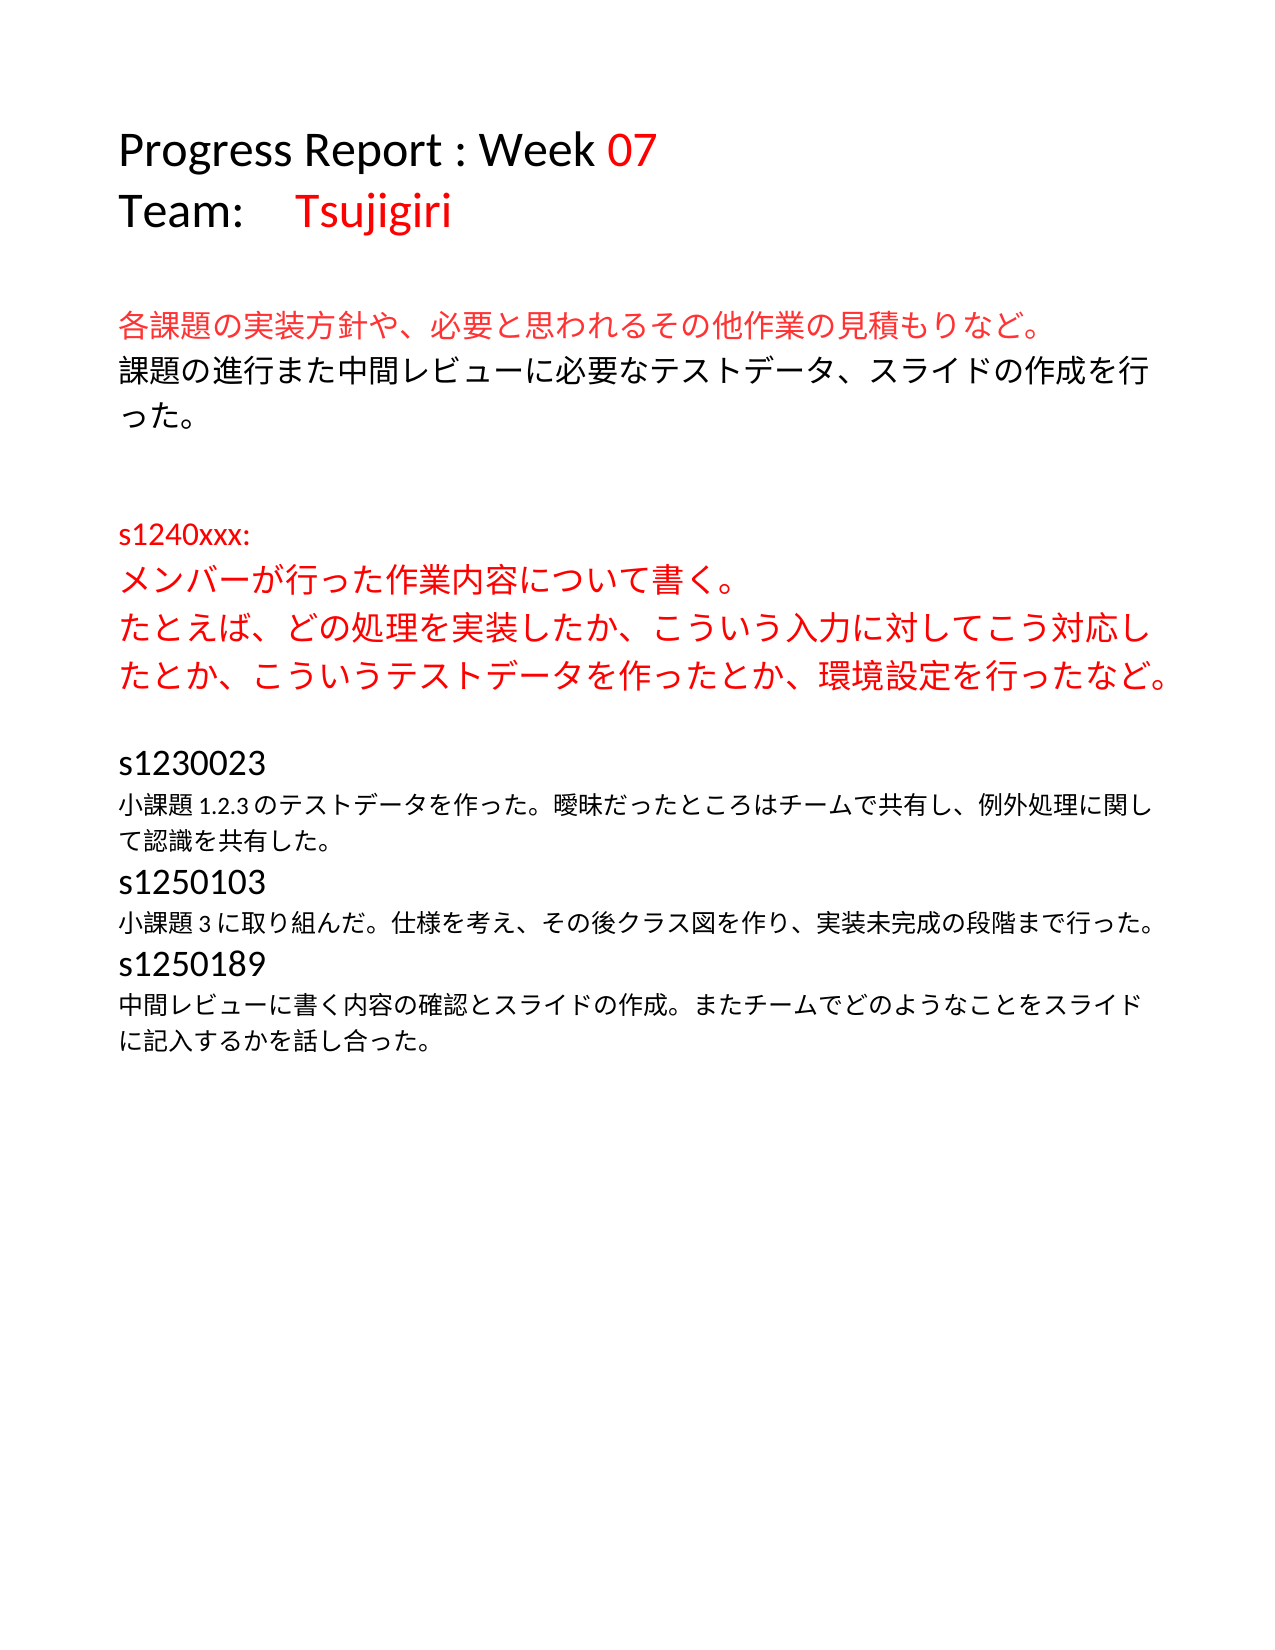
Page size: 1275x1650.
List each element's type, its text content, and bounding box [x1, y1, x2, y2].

text s1250189 [118, 940, 1157, 986]
text Team: Tsujigiri [118, 179, 1157, 240]
text s1250103 [118, 858, 1157, 903]
text メンバーが行った作業内容について書く。 [118, 554, 1157, 602]
text Progress Report : Week 07 [118, 118, 1157, 179]
text 中間レビューに書く内容の確認とスライドの作成。またチームでどのようなことをスライドに記入するかを話し合った。 [118, 986, 1157, 1058]
text たとえば、どの処理を実装したか、こういう入力に対してこう対応したとか、こういうテストデータを作ったとか、環境設定を行ったなど。 [118, 602, 1157, 698]
text 課題の進行また中間レビューに必要なテストデータ、スライドの作成を行った。 [118, 346, 1157, 437]
text s1240xxx: [118, 513, 1157, 554]
text 小課題3に取り組んだ。仕様を考え、その後クラス図を作り、実装未完成の段階まで行った。 [118, 903, 1157, 940]
text 小課題1.2.3のテストデータを作った。曖昧だったところはチームで共有し、例外処理に関して認識を共有した。 [118, 785, 1157, 858]
text 各課題の実装方針や、必要と思われるその他作業の見積もりなど。 [118, 301, 1157, 346]
text s1230023 [118, 739, 1157, 785]
